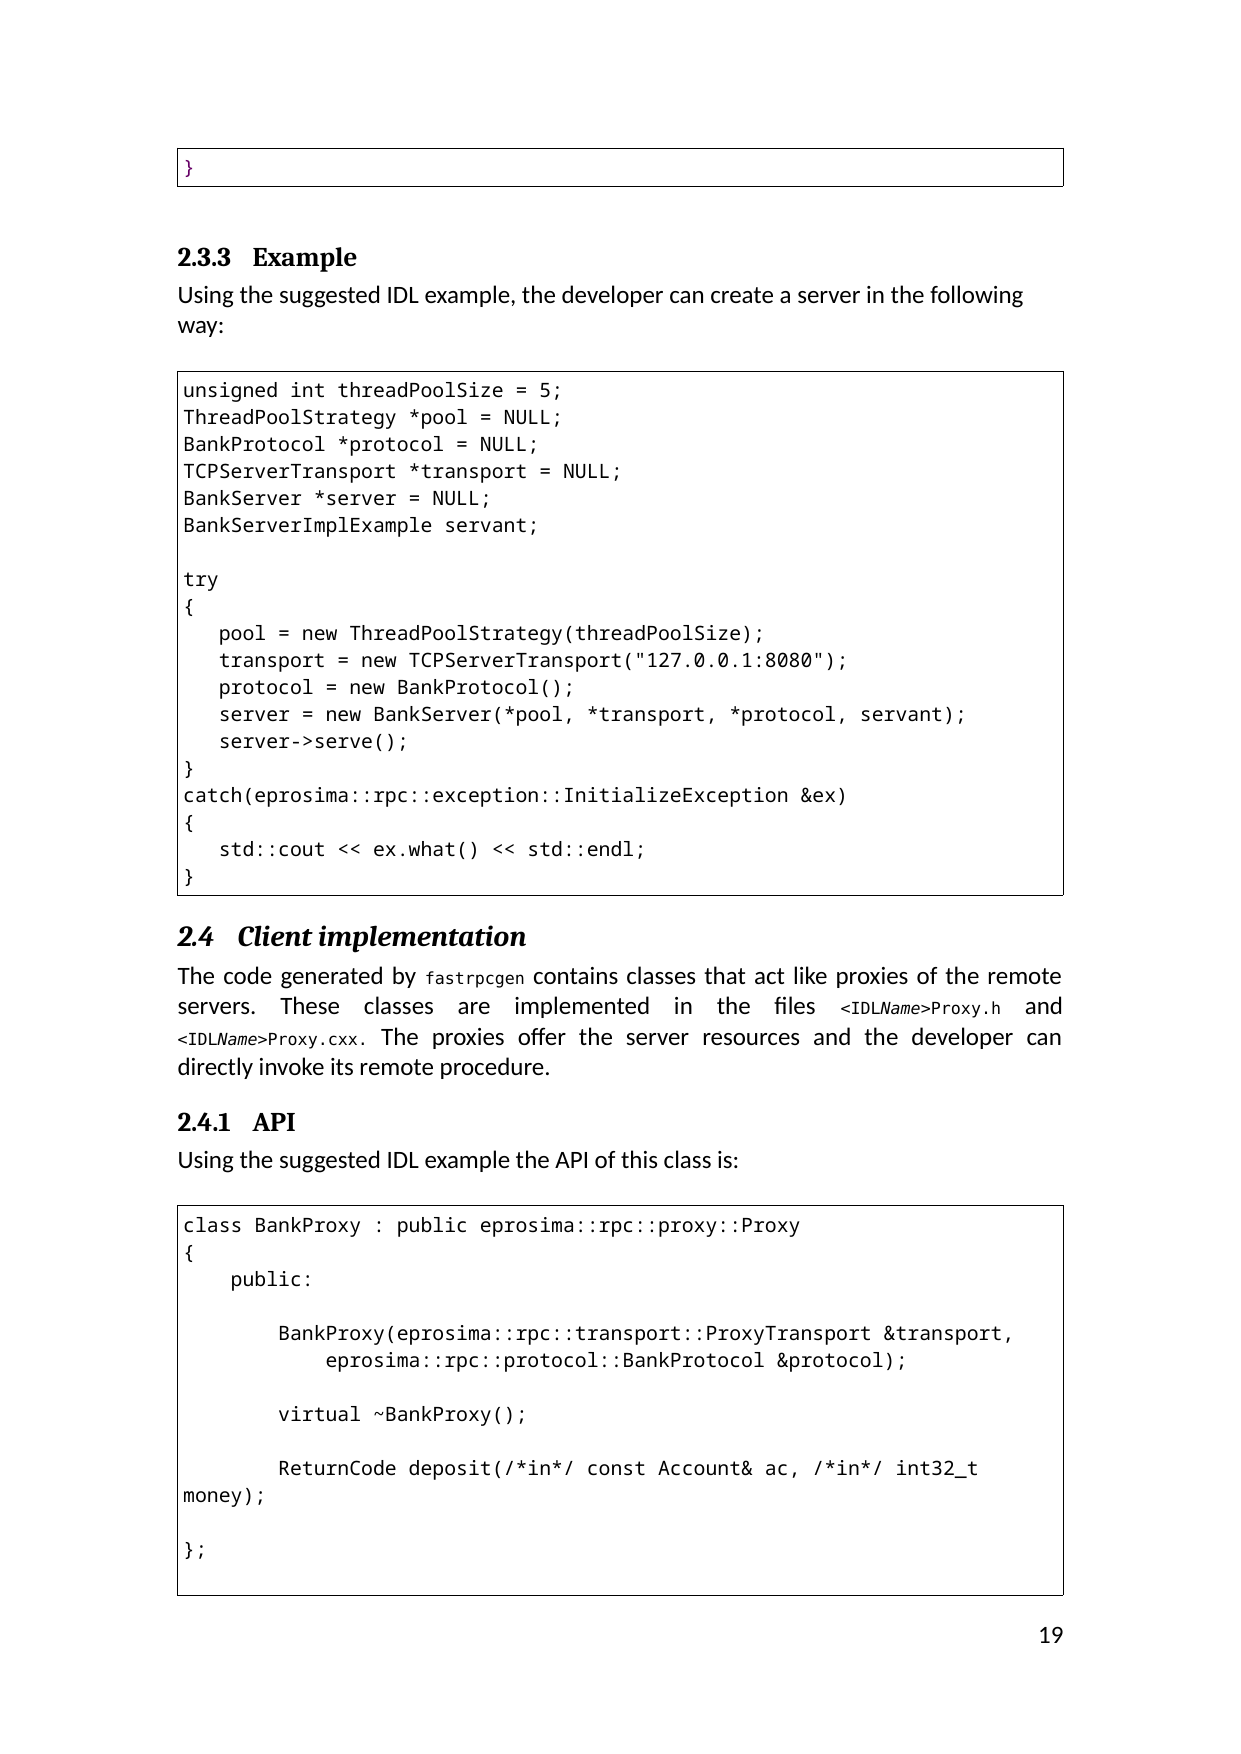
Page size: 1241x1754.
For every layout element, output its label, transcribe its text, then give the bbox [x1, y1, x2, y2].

subtitle Example [177, 242, 1063, 273]
text Using the suggested IDL example, the developer can create a server in the following way: [177, 279, 1063, 340]
subtitle API [177, 1107, 1063, 1138]
subtitle Client implementation [177, 920, 1063, 953]
table_header } [178, 149, 1063, 186]
table_header class BankProxy : public eprosima::rpc::proxy::Proxy { public: BankProxy(eprosima::rpc::transport::ProxyTransport &transport, eprosima::rpc::protocol::BankProtocol &protocol); virtual ~BankProxy(); ReturnCode deposit(/*in*/ const Account& ac, /*in*/ int32_t money); }; [178, 1206, 1063, 1594]
text Using the suggested IDL example the API of this class is: [177, 1144, 1063, 1175]
table_header unsigned int threadPoolSize = 5; ThreadPoolStrategy *pool = NULL; BankProtocol *protocol = NULL; TCPServerTransport *transport = NULL; BankServer *server = NULL; BankServerImplExample servant; try { pool = new ThreadPoolStrategy(threadPoolSize); transport = new TCPServerTransport("127.0.0.1:8080"); protocol = new BankProtocol(); server = new BankServer(*pool, *transport, *protocol, servant); server->serve(); } catch(eprosima::rpc::exception::InitializeException &ex) { std::cout << ex.what() << std::endl; } [178, 372, 1063, 895]
text The code generated by fastrpcgen contains classes that act like proxies of the remote servers. These classes are implemented in the files <IDLName>Proxy.h and <IDLName>Proxy.cxx. The proxies offer the server resources and the developer can directly invoke its remote procedure. [177, 960, 1063, 1082]
